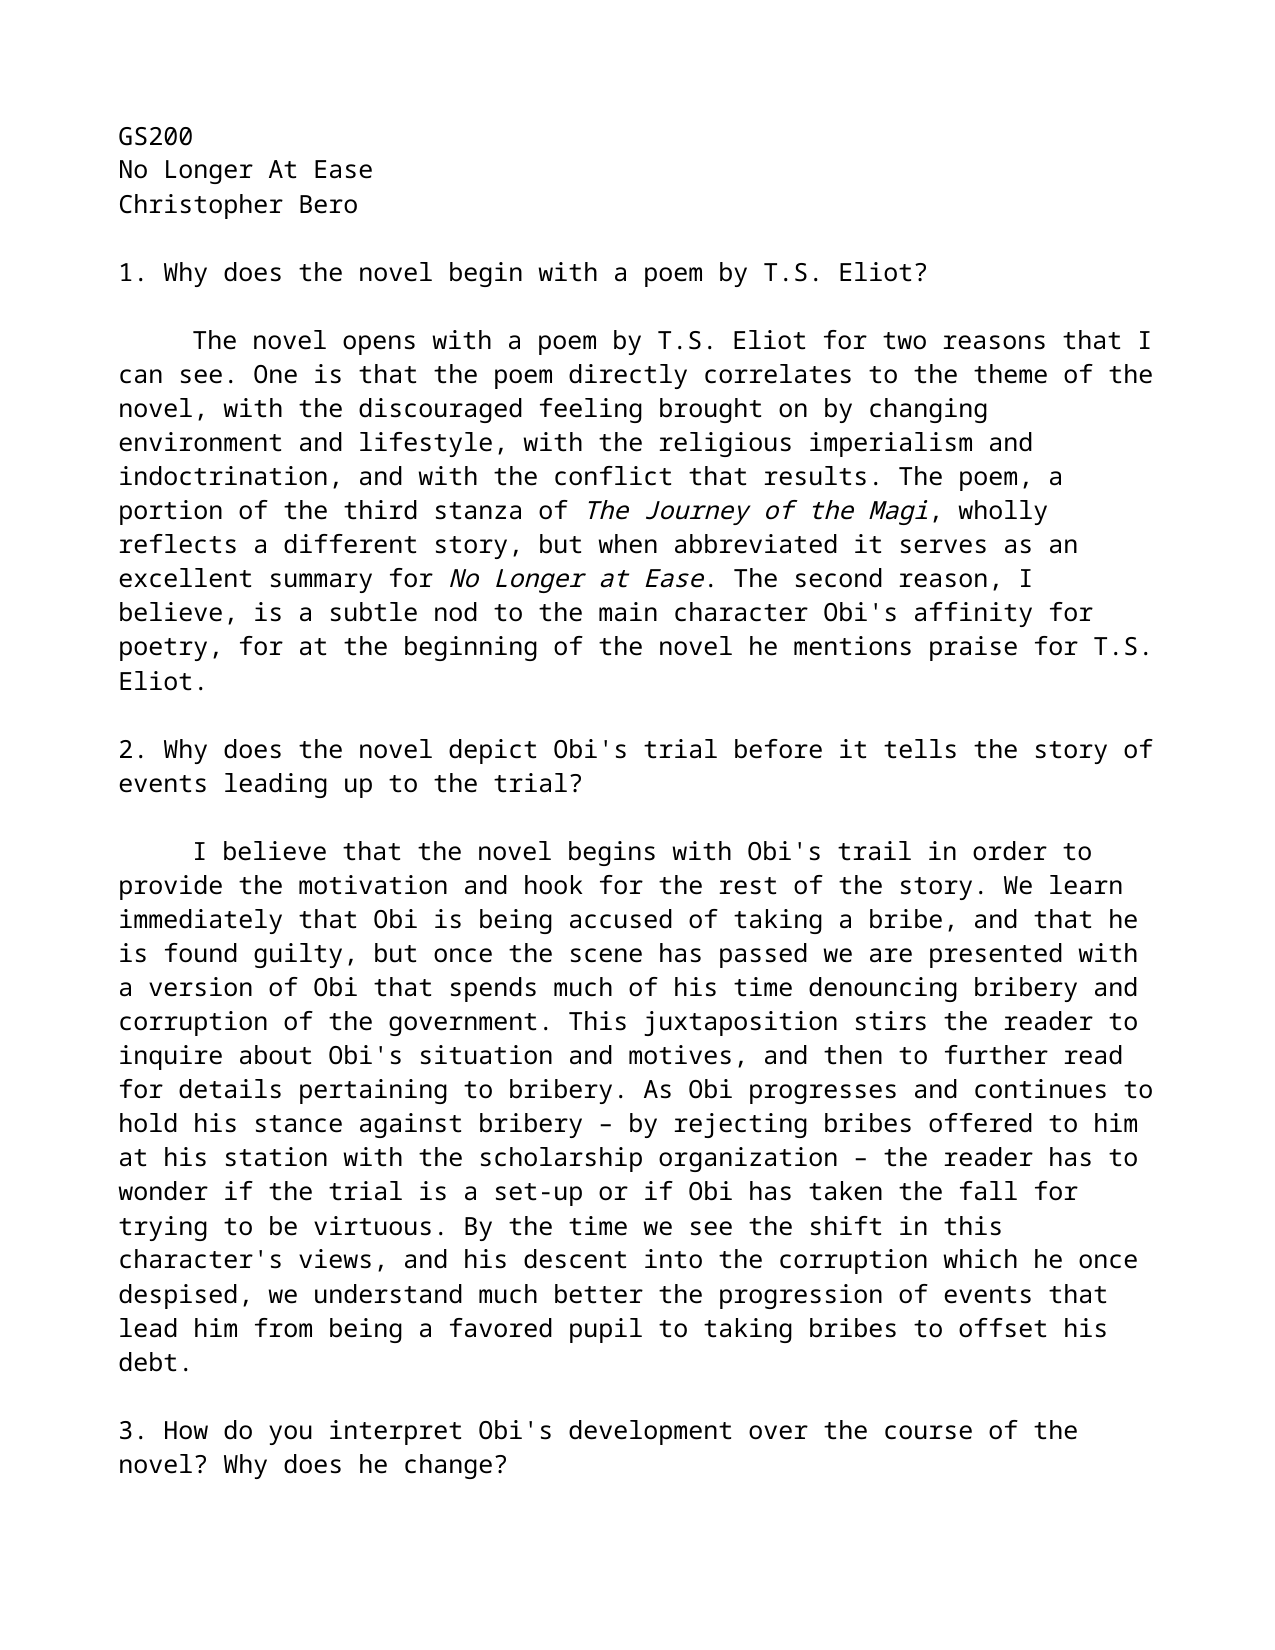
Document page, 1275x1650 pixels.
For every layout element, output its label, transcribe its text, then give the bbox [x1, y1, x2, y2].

text 3. How do you interpret Obi's development over the course of the novel? Why does he change? [118, 1412, 1157, 1481]
text Christopher Bero [118, 186, 1157, 220]
text 1. Why does the novel begin with a poem by T.S. Eliot? [118, 254, 1157, 288]
text The novel opens with a poem by T.S. Eliot for two reasons that I can see. One is that the poem directly correlates to the theme of the novel, with the discouraged feeling brought on by changing environment and lifestyle, with the religious imperialism and indoctrination, and with the conflict that results. The poem, a portion of the third stanza of The Journey of the Magi, wholly reflects a different story, but when abbreviated it serves as an excellent summary for No Longer at Ease. The second reason, I believe, is a subtle nod to the main character Obi's affinity for poetry, for at the beginning of the novel he mentions praise for T.S. Eliot. [118, 322, 1157, 697]
text I believe that the novel begins with Obi's trail in order to provide the motivation and hook for the rest of the story. We learn immediately that Obi is being accused of taking a bribe, and that he is found guilty, but once the scene has passed we are presented with a version of Obi that spends much of his time denouncing bribery and corruption of the government. This juxtaposition stirs the reader to inquire about Obi's situation and motives, and then to further read for details pertaining to bribery. As Obi progresses and continues to hold his stance against bribery – by rejecting bribes offered to him at his station with the scholarship organization – the reader has to wonder if the trial is a set-up or if Obi has taken the fall for trying to be virtuous. By the time we see the shift in this character's views, and his descent into the corruption which he once despised, we understand much better the progression of events that lead him from being a favored pupil to taking bribes to offset his debt. [118, 833, 1157, 1378]
text No Longer At Ease [118, 152, 1157, 186]
text 2. Why does the novel depict Obi's trial before it tells the story of events leading up to the trial? [118, 731, 1157, 799]
text GS200 [118, 118, 1157, 152]
